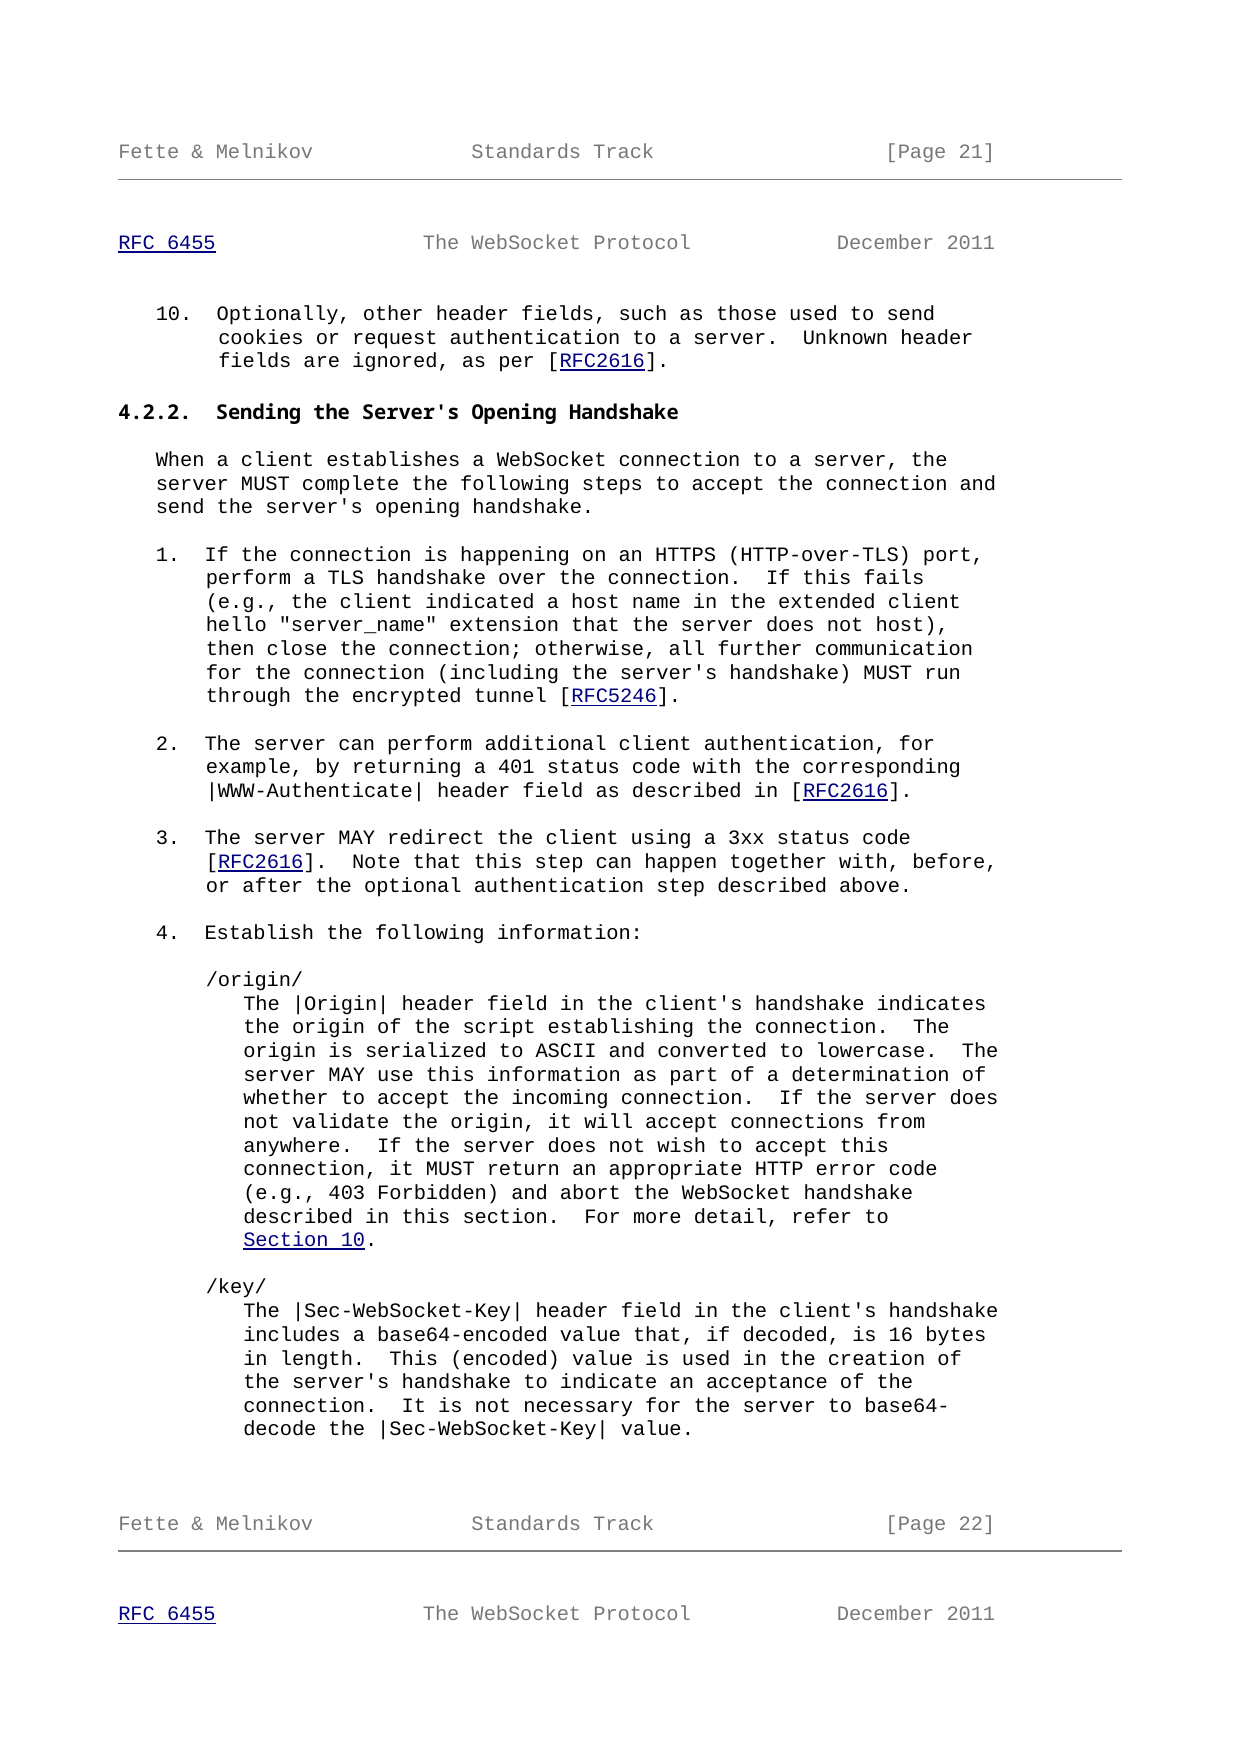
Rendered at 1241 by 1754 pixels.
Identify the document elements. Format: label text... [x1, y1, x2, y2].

text whether to accept the incoming connection. If the server does [118, 1087, 1122, 1111]
text origin is serialized to ASCII and converted to lowercase. The [118, 1040, 1122, 1064]
text fields are ignored, as per [RFC2616]. [118, 350, 1122, 374]
text The |Sec-WebSocket-Key| header field in the client's handshake [118, 1300, 1122, 1324]
text connection, it MUST return an appropriate HTTP error code [118, 1158, 1122, 1182]
text RFC 6455 The WebSocket Protocol December 2011 [118, 1604, 1122, 1627]
text server MUST complete the following steps to accept the connection and [118, 473, 1122, 496]
text example, by returning a 401 status code with the corresponding [118, 756, 1122, 780]
text connection. It is not necessary for the server to base64- [118, 1395, 1122, 1418]
text The |Origin| header field in the client's handshake indicates [118, 993, 1122, 1016]
text perform a TLS handshake over the connection. If this fails [118, 567, 1122, 591]
text [RFC2616]. Note that this step can happen together with, before, [118, 851, 1122, 874]
text /key/ [118, 1277, 1122, 1300]
text 1. If the connection is happening on an HTTPS (HTTP-over-TLS) port, [118, 543, 1122, 567]
text decode the |Sec-WebSocket-Key| value. [118, 1418, 1122, 1442]
text Fette & Melnikov Standards Track [Page 21] [118, 142, 1122, 165]
text send the server's opening handshake. [118, 496, 1122, 520]
text /origin/ [118, 969, 1122, 993]
text 2. The server can perform additional client authentication, for [118, 733, 1122, 756]
text the origin of the script establishing the connection. The [118, 1016, 1122, 1040]
text through the encrypted tunnel [RFC5246]. [118, 685, 1122, 709]
text 4.2.2. Sending the Server's Opening Handshake [118, 398, 1122, 425]
text (e.g., the client indicated a host name in the extended client [118, 591, 1122, 614]
text in length. This (encoded) value is used in the creation of [118, 1347, 1122, 1371]
text Section 10. [118, 1229, 1122, 1253]
text or after the optional authentication step described above. [118, 874, 1122, 898]
text cookies or request authentication to a server. Unknown header [118, 327, 1122, 350]
text RFC 6455 The WebSocket Protocol December 2011 [118, 233, 1122, 256]
text 10. Optionally, other header fields, such as those used to send [118, 303, 1122, 327]
text not validate the origin, it will accept connections from [118, 1111, 1122, 1135]
text (e.g., 403 Forbidden) and abort the WebSocket handshake [118, 1182, 1122, 1206]
text for the connection (including the server's handshake) MUST run [118, 662, 1122, 685]
text described in this section. For more detail, refer to [118, 1206, 1122, 1229]
text anywhere. If the server does not wish to accept this [118, 1135, 1122, 1158]
text 4. Establish the following information: [118, 922, 1122, 946]
text Fette & Melnikov Standards Track [Page 22] [118, 1513, 1122, 1536]
text |WWW-Authenticate| header field as described in [RFC2616]. [118, 780, 1122, 804]
text the server's handshake to indicate an acceptance of the [118, 1371, 1122, 1395]
text then close the connection; otherwise, all further communication [118, 638, 1122, 662]
text includes a base64-encoded value that, if decoded, is 16 bytes [118, 1324, 1122, 1347]
text server MAY use this information as part of a determination of [118, 1064, 1122, 1087]
text When a client establishes a WebSocket connection to a server, the [118, 449, 1122, 473]
text hello "server_name" extension that the server does not host), [118, 614, 1122, 638]
text 3. The server MAY redirect the client using a 3xx status code [118, 827, 1122, 851]
